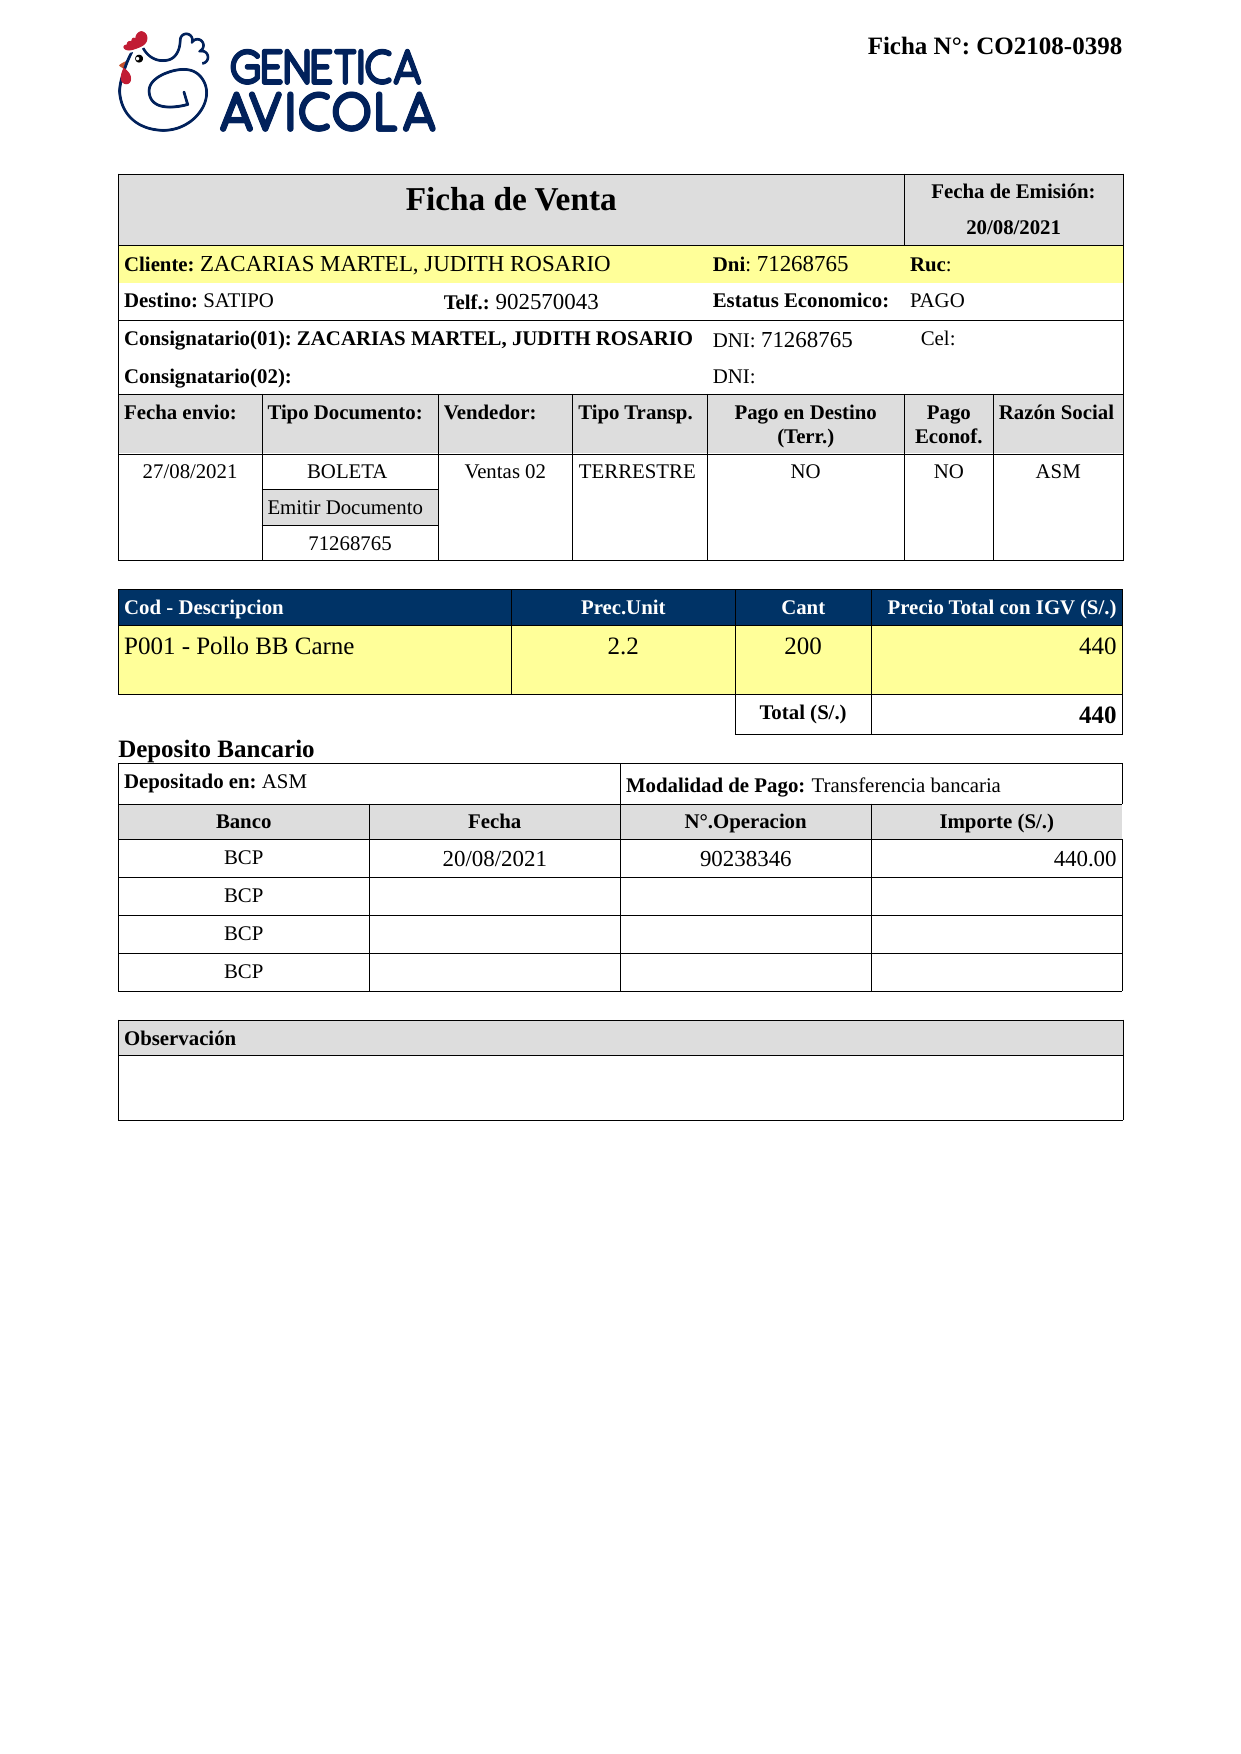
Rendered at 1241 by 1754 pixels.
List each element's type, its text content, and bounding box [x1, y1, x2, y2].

table_cell DNI: 71268765 [707, 321, 915, 358]
table_cell Estatus Economico: [707, 283, 904, 320]
picture [118, 31, 436, 132]
table_cell Tipo Transp. [573, 395, 707, 453]
table_cell 27/08/2021 [119, 455, 262, 560]
table_cell [621, 954, 871, 991]
table_cell Destino: SATIPO [119, 283, 438, 320]
table_cell Pago en Destino (Terr.) [708, 395, 904, 453]
table_cell Pago Econof. [905, 395, 993, 453]
table_header Cod - Descripcion [119, 590, 511, 625]
table_header Modalidad de Pago: Transferencia bancaria [621, 764, 1122, 803]
table_cell P001 - Pollo BB Carne [119, 626, 511, 694]
table_cell Razón Social [994, 395, 1123, 453]
table_cell BCP [119, 840, 369, 877]
table_cell [621, 916, 871, 953]
table_cell BCP [119, 916, 369, 953]
table_header Fecha de Emisión: [905, 175, 1123, 209]
table_cell 2.2 [512, 626, 735, 694]
table_cell 71268765 [263, 526, 438, 560]
table_cell [118, 695, 511, 734]
table_cell [119, 1056, 1123, 1119]
table_cell 20/08/2021 [905, 209, 1123, 245]
table_header Cant [736, 590, 871, 625]
table_cell PAGO [904, 283, 1123, 320]
table_cell Fecha [370, 805, 620, 839]
table_cell Cliente: ZACARIAS MARTEL, JUDITH ROSARIO [119, 246, 707, 283]
table_cell 200 [736, 626, 871, 694]
table_cell 90238346 [621, 840, 871, 877]
table_cell ASM [994, 455, 1123, 560]
table_cell [370, 954, 620, 991]
table_cell Importe (S/.) [872, 805, 1122, 839]
table_header Precio Total con IGV (S/.) [872, 590, 1122, 625]
table_cell Ruc: [904, 246, 1123, 283]
table_cell Telf.: 902570043 [438, 283, 707, 320]
table_cell Banco [119, 805, 369, 839]
table_header Ficha de Venta [119, 175, 904, 245]
table_cell [872, 878, 1122, 915]
table_cell Dni: 71268765 [707, 246, 904, 283]
table_header Depositado en: ASM [119, 764, 620, 803]
table_cell [511, 695, 735, 734]
table_cell 20/08/2021 [370, 840, 620, 877]
table_cell Consignatario(01): ZACARIAS MARTEL, JUDITH ROSARIO [119, 321, 707, 358]
table_cell NO [708, 455, 904, 560]
table_cell BCP [119, 878, 369, 915]
table_cell 440 [872, 695, 1122, 734]
table_cell 440.00 [872, 840, 1122, 877]
table_cell [370, 878, 620, 915]
table_cell Fecha envio: [119, 395, 262, 453]
table_header Prec.Unit [512, 590, 735, 625]
table_cell [872, 954, 1122, 991]
table_cell BOLETA [263, 455, 438, 489]
table_header Observación [119, 1021, 1123, 1055]
table_cell [872, 916, 1122, 953]
table_cell BCP [119, 954, 369, 991]
table_cell NO [905, 455, 993, 560]
table_cell [621, 878, 871, 915]
table_cell Consignatario(02): [119, 358, 707, 394]
table_cell Total (S/.) [736, 695, 871, 734]
table_cell 440 [872, 626, 1122, 694]
table_cell [370, 916, 620, 953]
table_cell Ventas 02 [439, 455, 572, 560]
text Deposito Bancario [118, 734, 1122, 763]
table_cell Tipo Documento: [263, 395, 438, 453]
table_cell DNI: [707, 358, 1123, 394]
table_cell N°.Operacion [621, 805, 871, 839]
table_cell Emitir Documento [263, 490, 438, 525]
table_cell TERRESTRE [573, 455, 707, 560]
table_cell Vendedor: [439, 395, 572, 453]
table_cell Cel: [915, 321, 1123, 358]
